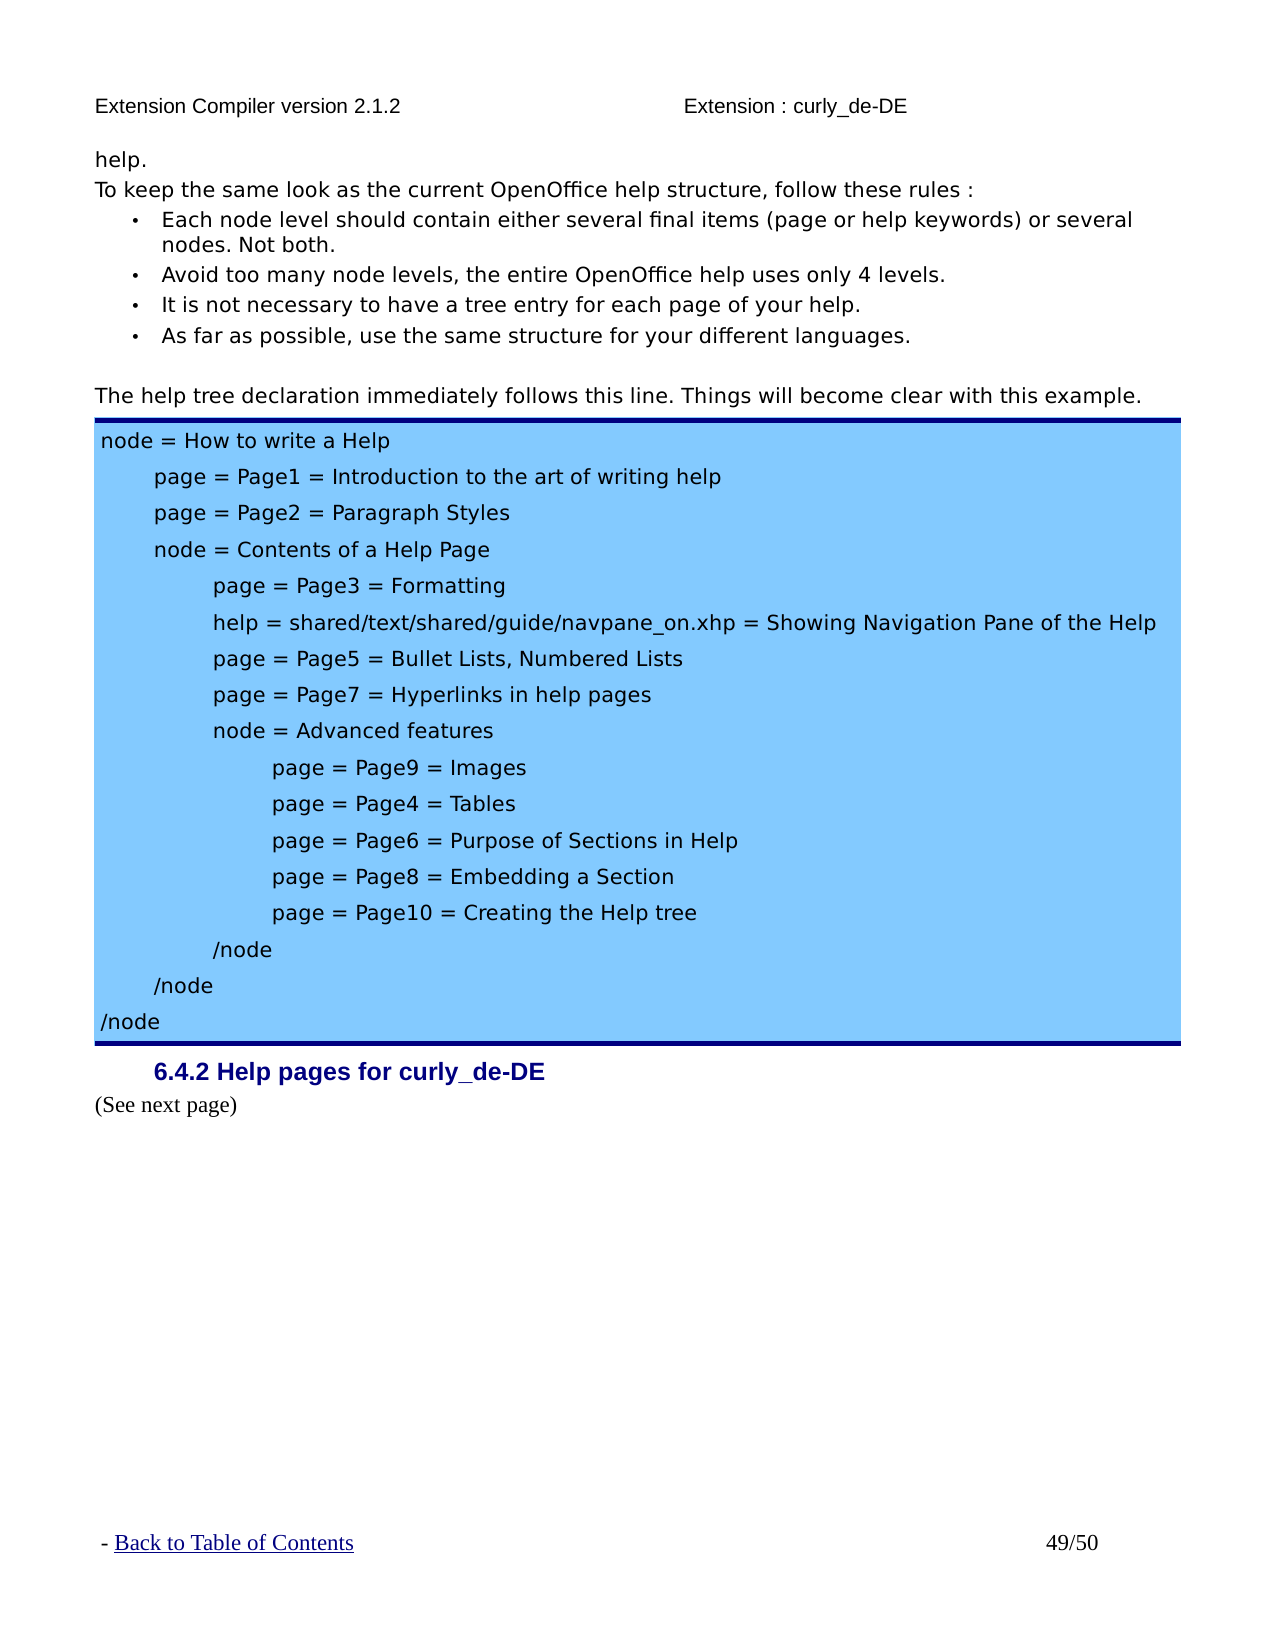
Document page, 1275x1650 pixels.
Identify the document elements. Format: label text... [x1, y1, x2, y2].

text node = How to write a Help [94, 419, 1181, 453]
text help. [94, 147, 1181, 172]
text page = Page2 = Paragraph Styles [94, 490, 1181, 526]
text /node [94, 926, 1181, 962]
list Avoid too many node levels, the entire OpenOffice help uses only 4 levels. [132, 263, 1181, 287]
text node = Advanced features [94, 708, 1181, 744]
text /node [94, 963, 1181, 998]
text page = Page9 = Images [94, 745, 1181, 780]
list Each node level should contain either several final items (page or help keywords) or several nodes. Not both. [132, 208, 1181, 257]
text node = Contents of a Help Page [94, 527, 1181, 562]
text The help tree declaration immediately follows this line. Things will become clear with this example. [94, 384, 1181, 409]
text (See next page) [94, 1092, 1181, 1117]
text To keep the same look as the current OpenOffice help structure, follow these rules : [94, 178, 1181, 202]
text page = Page3 = Formatting [94, 563, 1181, 598]
subtitle Help pages for curly_de-DE [153, 1058, 1181, 1086]
text page = Page8 = Embedding a Section [94, 854, 1181, 889]
text help = shared/text/shared/guide/navpane_on.xhp = Showing Navigation Pane of the Help [94, 599, 1181, 635]
text page = Page10 = Creating the Help tree [94, 890, 1181, 926]
text page = Page4 = Tables [94, 781, 1181, 817]
text page = Page5 = Bullet Lists, Numbered Lists [94, 636, 1181, 671]
text page = Page1 = Introduction to the art of writing help [94, 454, 1181, 489]
list It is not necessary to have a tree entry for each page of your help. [132, 293, 1181, 318]
text page = Page7 = Hyperlinks in help pages [94, 672, 1181, 708]
text page = Page6 = Purpose of Sections in Help [94, 817, 1181, 853]
text /node [94, 999, 1181, 1046]
list As far as possible, use the same structure for your different languages. [132, 323, 1181, 348]
